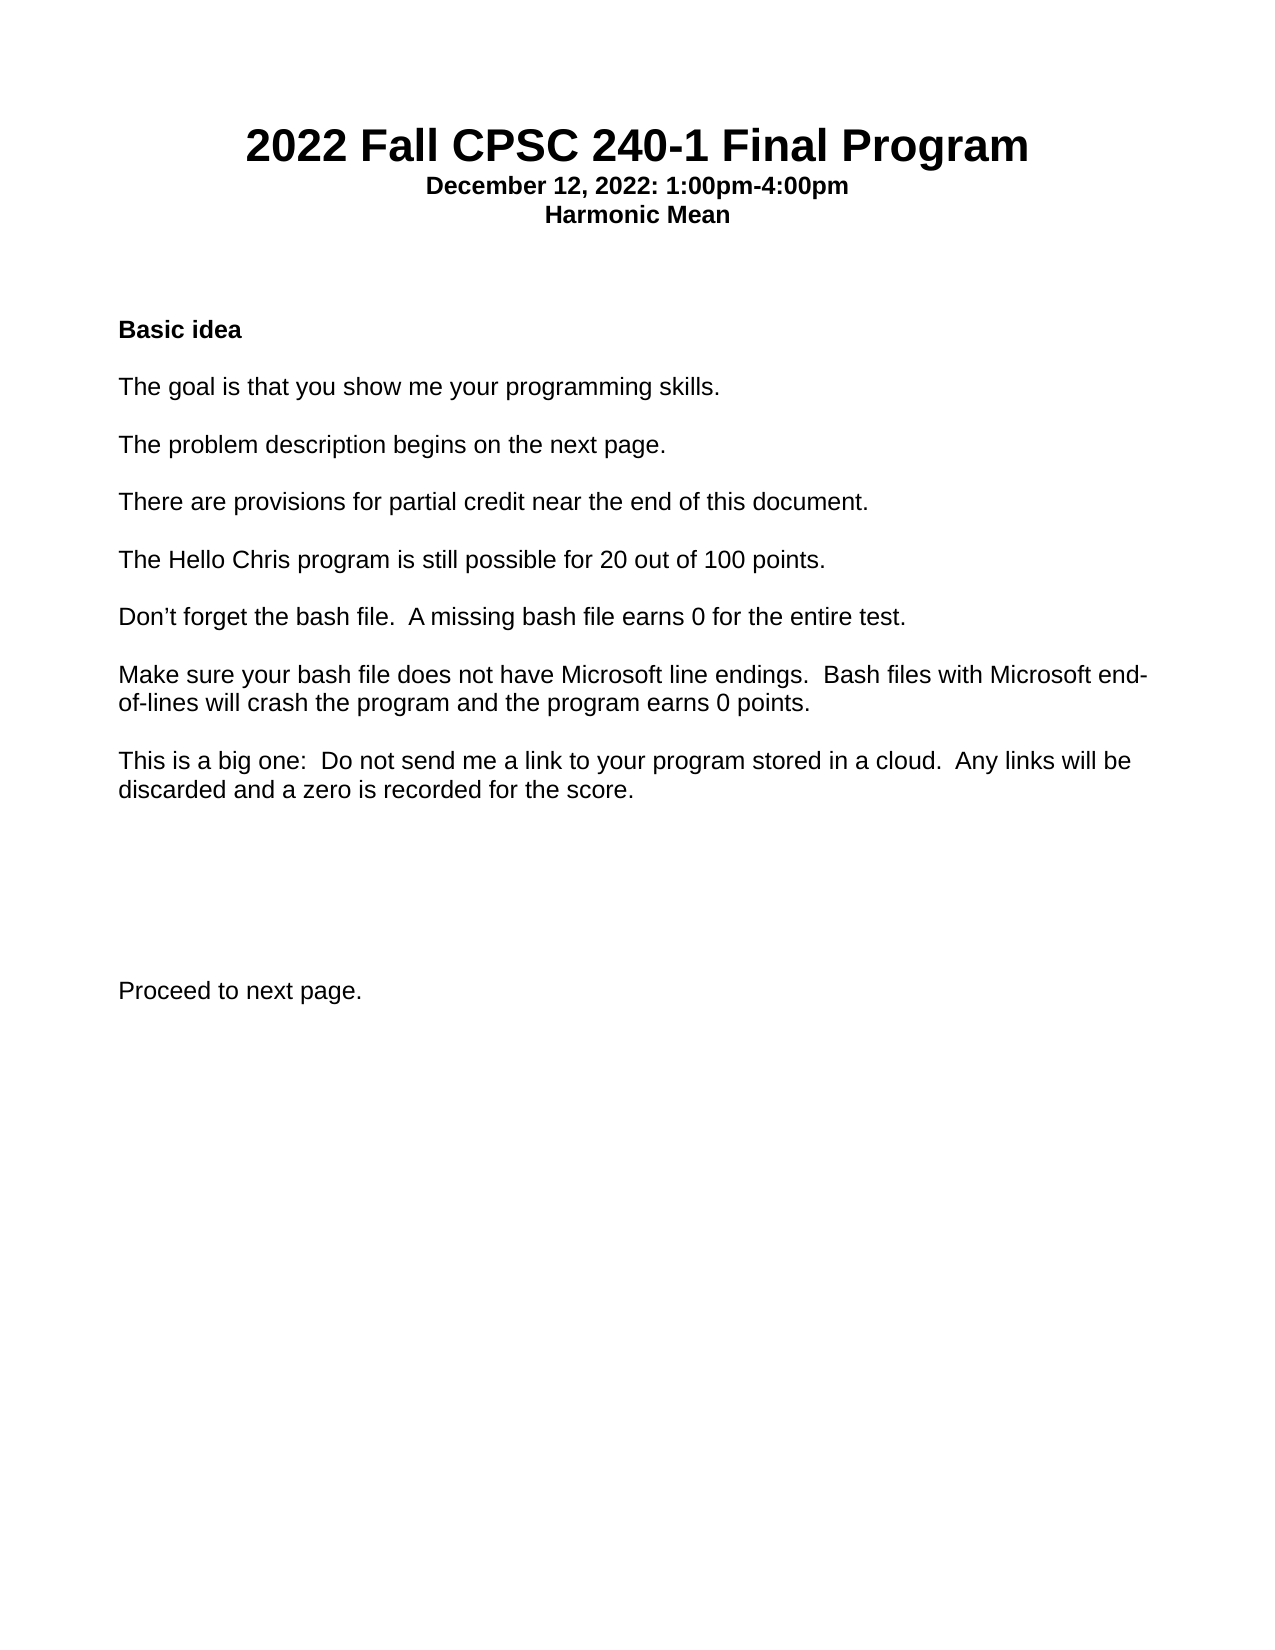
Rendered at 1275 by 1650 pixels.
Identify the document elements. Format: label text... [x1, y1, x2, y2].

text This is a big one: Do not send me a link to your program stored in a cloud. Any links will be discarded and a zero is recorded for the score. [118, 746, 1157, 803]
text The problem description begins on the next page. [118, 429, 1157, 458]
text The goal is that you show me your programming skills. [118, 372, 1157, 401]
text 2022 Fall CPSC 240-1 Final Program [118, 118, 1157, 171]
text The Hello Chris program is still possible for 20 out of 100 points. [118, 544, 1157, 573]
text Harmonic Mean [118, 199, 1157, 228]
text December 12, 2022: 1:00pm-4:00pm [118, 171, 1157, 199]
text There are provisions for partial credit near the end of this document. [118, 487, 1157, 516]
text Make sure your bash file does not have Microsoft line endings. Bash files with Microsoft end-of-lines will crash the program and the program earns 0 points. [118, 659, 1157, 717]
text Basic idea [118, 314, 1157, 343]
text Don’t forget the bash file. A missing bash file earns 0 for the entire test. [118, 602, 1157, 631]
text Proceed to next page. [118, 976, 1157, 1004]
